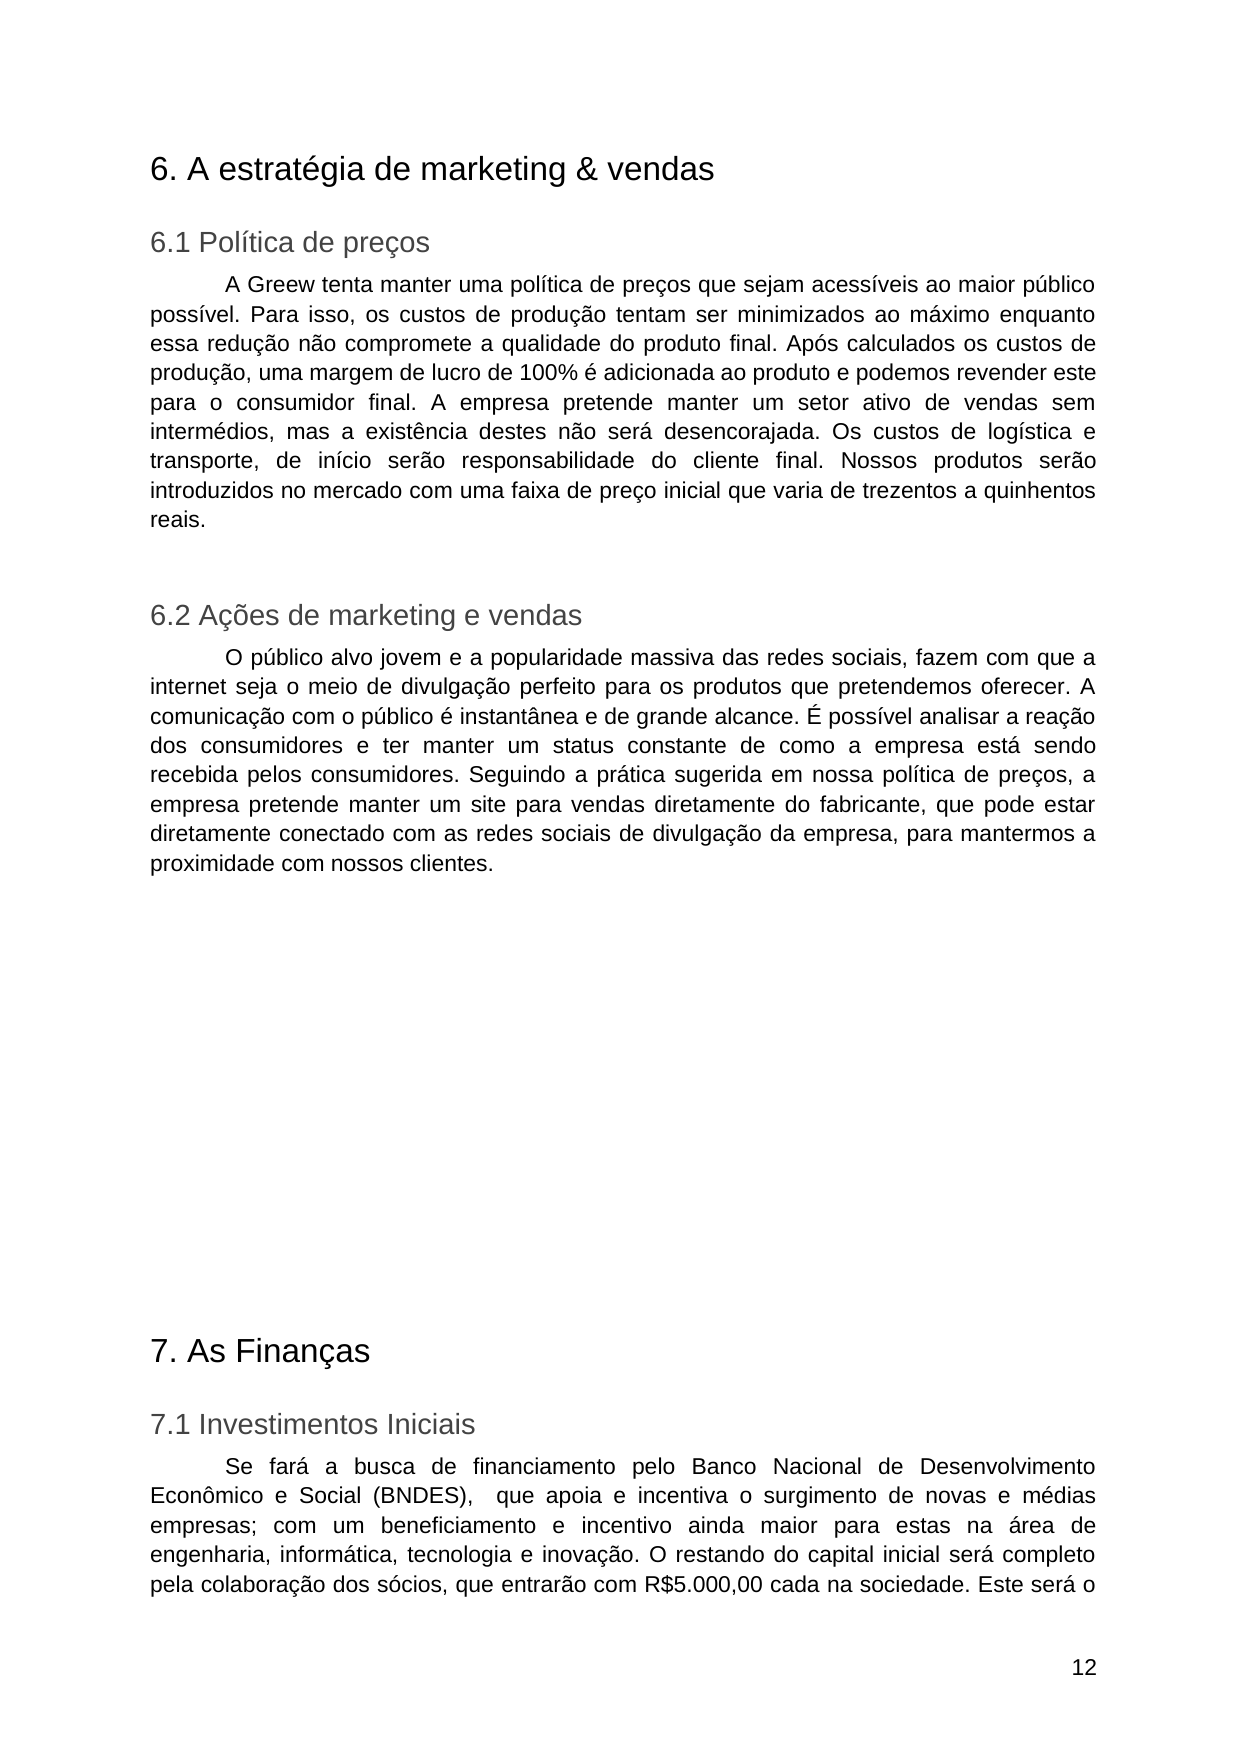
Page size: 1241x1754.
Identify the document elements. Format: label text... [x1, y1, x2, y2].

subtitle 7.1 Investimentos Iniciais [150, 1408, 1097, 1441]
text Se fará a busca de financiamento pelo Banco Nacional de Desenvolvimento Econômico e Social (BNDES), que apoia e incentiva o surgimento de novas e médias empresas; com um beneficiamento e incentivo ainda maior para estas na área de engenharia, informática, tecnologia e inovação. O restando do capital inicial será completo pela colaboração dos sócios, que entrarão com R$5.000,00 cada na sociedade. Este será o [150, 1454, 1097, 1597]
subtitle 6.1 Política de preços [150, 226, 1097, 259]
text A Greew tenta manter uma política de preços que sejam acessíveis ao maior público possível. Para isso, os custos de produção tentam ser minimizados ao máximo enquanto essa redução não compromete a qualidade do produto final. Após calculados os custos de produção, uma margem de lucro de 100% é adicionada ao produto e podemos revender este para o consumidor final. A empresa pretende manter um setor ativo de vendas sem intermédios, mas a existência destes não será desencorajada. Os custos de logística e transporte, de início serão responsabilidade do cliente final. Nossos produtos serão introduzidos no mercado com uma faixa de preço inicial que varia de trezentos a quinhentos reais. [150, 272, 1097, 532]
text O público alvo jovem e a popularidade massiva das redes sociais, fazem com que a internet seja o meio de divulgação perfeito para os produtos que pretendemos oferecer. A comunicação com o público é instantânea e de grande alcance. É possível analisar a reação dos consumidores e ter manter um status constante de como a empresa está sendo recebida pelos consumidores. Seguindo a prática sugerida em nossa política de preços, a empresa pretende manter um site para vendas diretamente do fabricante, que pode estar diretamente conectado com as redes sociais de divulgação da empresa, para mantermos a proximidade com nossos clientes. [150, 645, 1097, 876]
subtitle 6. A estratégia de marketing & vendas [150, 150, 1097, 187]
subtitle 7. As Finanças [150, 1332, 1097, 1369]
subtitle 6.2 Ações de marketing e vendas [150, 599, 1097, 632]
